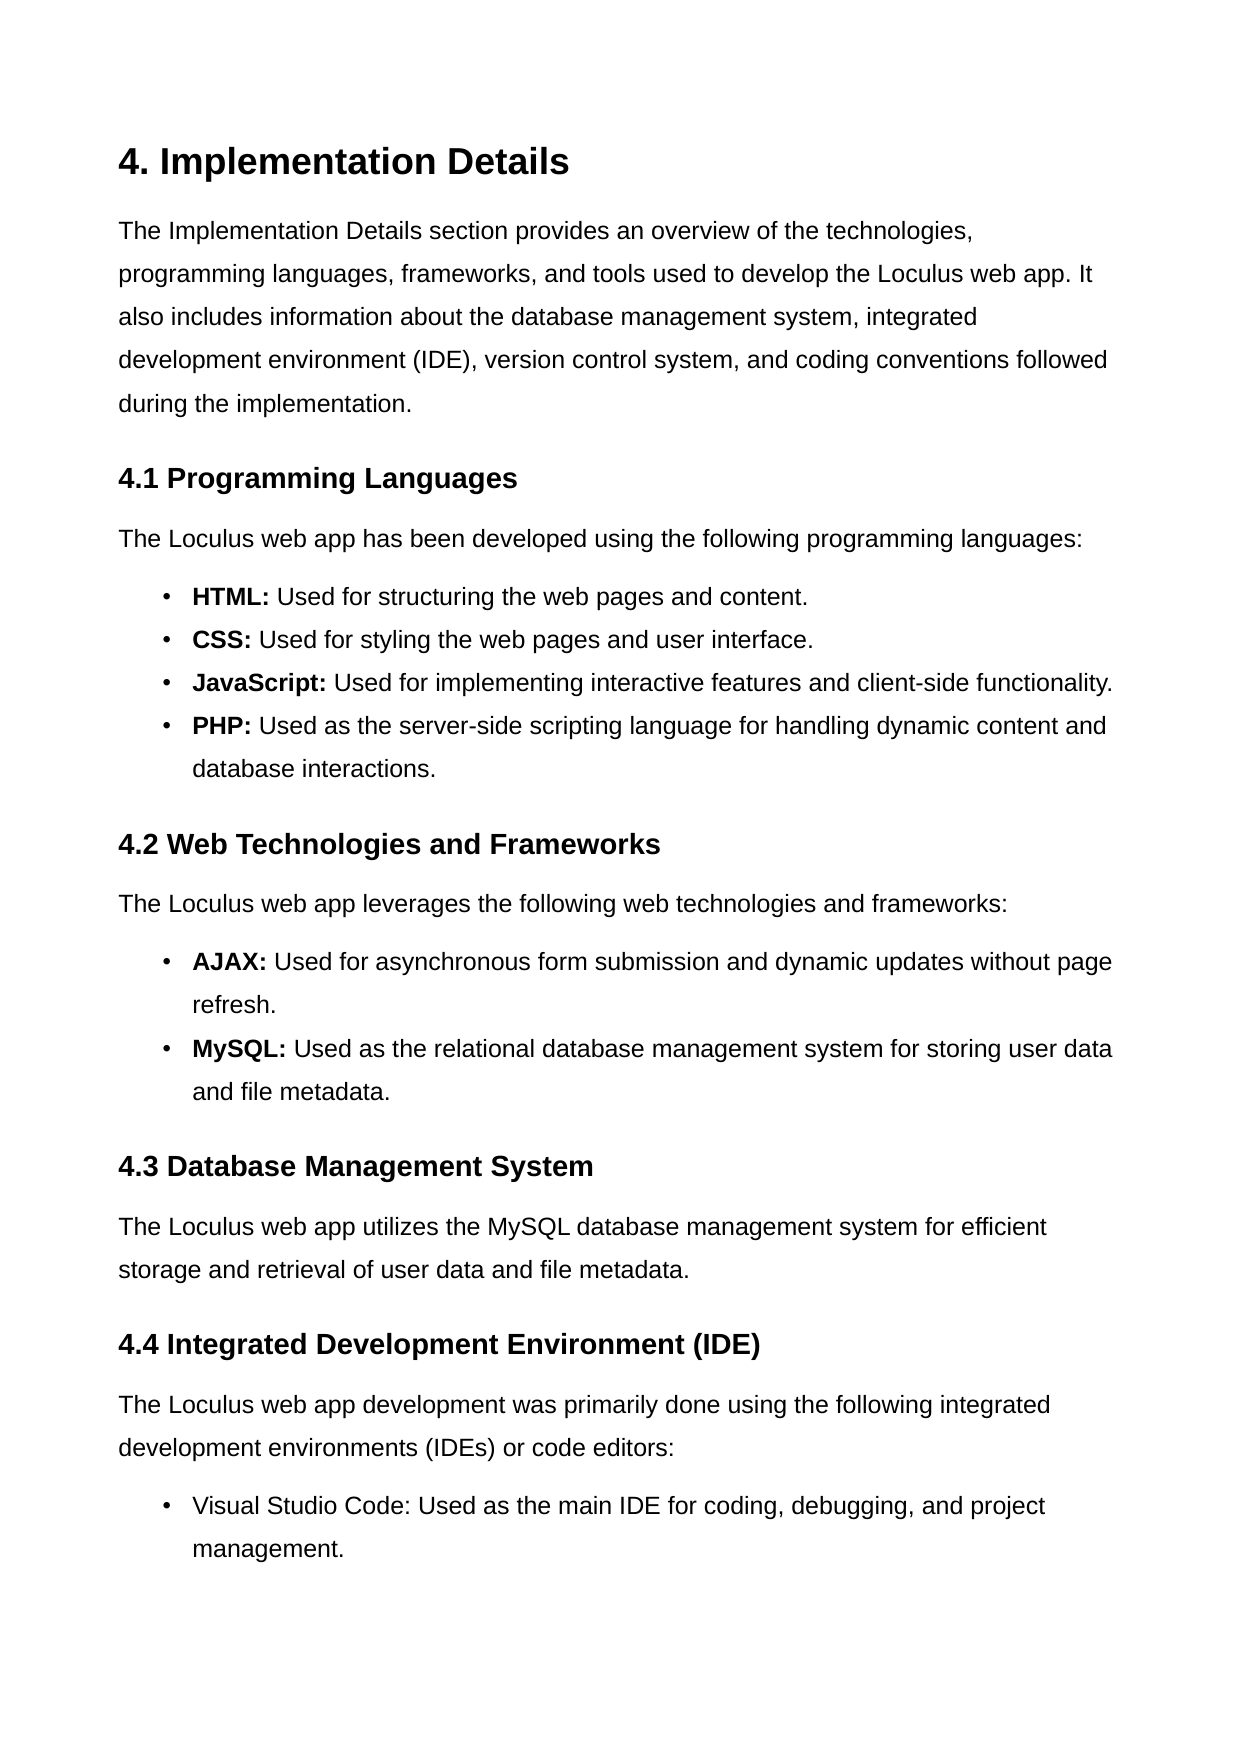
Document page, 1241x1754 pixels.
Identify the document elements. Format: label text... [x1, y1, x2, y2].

text The Implementation Details section provides an overview of the technologies, programming languages, frameworks, and tools used to develop the Loculus web app. It also includes information about the database management system, integrated development environment (IDE), version control system, and coding conventions followed during the implementation. [118, 216, 1122, 417]
subtitle 4.3 Database Management System [118, 1149, 1122, 1183]
list CSS: Used for styling the web pages and user interface. [162, 625, 1122, 653]
list Visual Studio Code: Used as the main IDE for coding, debugging, and project management. [162, 1491, 1122, 1563]
list PHP: Used as the server-side scripting language for handling dynamic content and database interactions. [162, 711, 1122, 783]
subtitle 4.2 Web Technologies and Frameworks [118, 827, 1122, 860]
subtitle 4.4 Integrated Development Environment (IDE) [118, 1327, 1122, 1361]
text The Loculus web app development was primarily done using the following integrated development environments (IDEs) or code editors: [118, 1390, 1122, 1462]
subtitle 4.1 Programming Languages [118, 461, 1122, 494]
subtitle 4. Implementation Details [118, 139, 1122, 182]
text The Loculus web app has been developed using the following programming languages: [118, 524, 1122, 552]
text The Loculus web app utilizes the MySQL database management system for efficient storage and retrieval of user data and file metadata. [118, 1212, 1122, 1284]
text The Loculus web app leverages the following web technologies and frameworks: [118, 889, 1122, 918]
list JavaScript: Used for implementing interactive features and client-side functionality. [162, 668, 1122, 697]
list MySQL: Used as the relational database management system for storing user data and file metadata. [162, 1033, 1122, 1106]
list AJAX: Used for asynchronous form submission and dynamic updates without page refresh. [162, 947, 1122, 1019]
list HTML: Used for structuring the web pages and content. [162, 581, 1122, 610]
